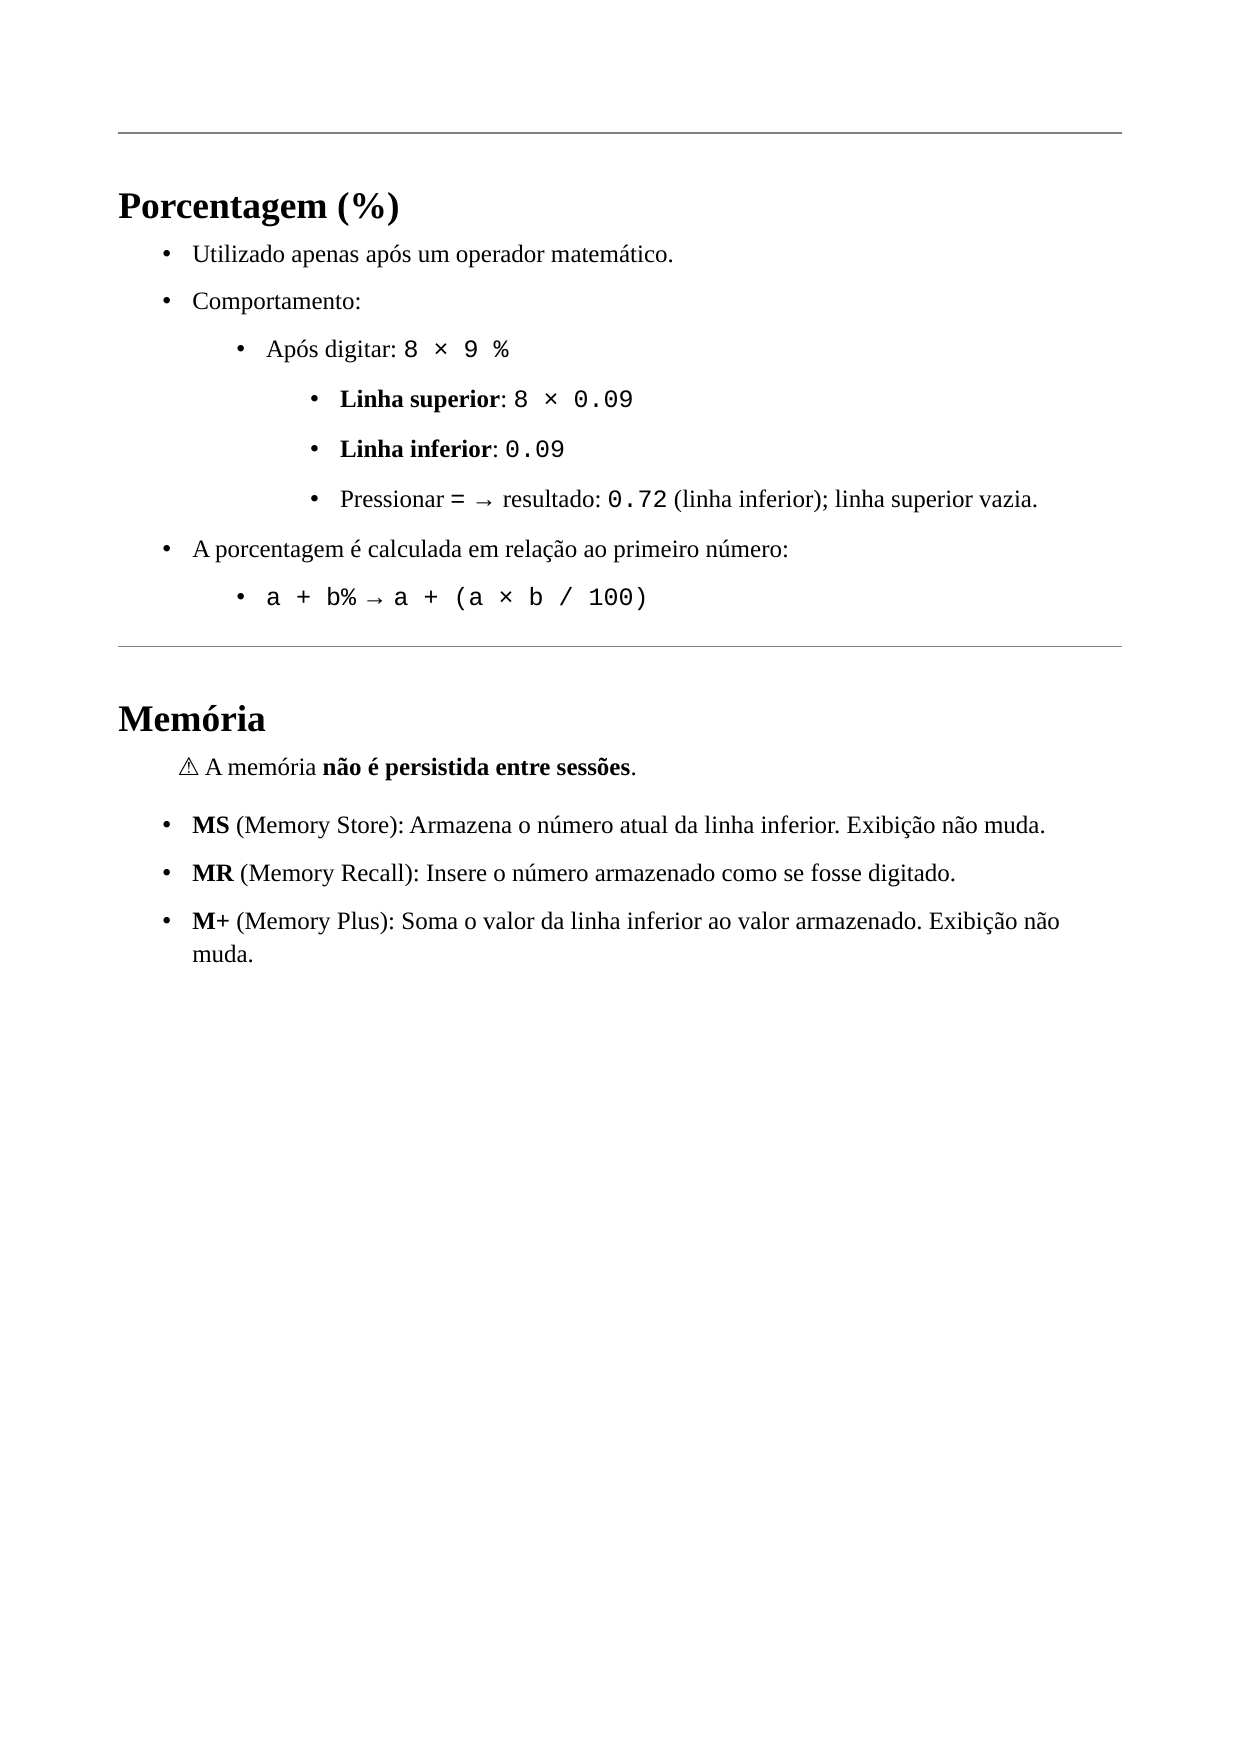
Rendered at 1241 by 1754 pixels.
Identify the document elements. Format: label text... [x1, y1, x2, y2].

list Comportamento: [162, 286, 1122, 315]
list Linha superior: 8 × 0.09 [310, 384, 1122, 415]
list MR (Memory Recall): Insere o número armazenado como se fosse digitado. [162, 858, 1122, 887]
list Após digitar: 8 × 9 % [236, 334, 1122, 365]
subtitle Memória [118, 697, 1122, 740]
subtitle Porcentagem (%) [118, 183, 1122, 226]
list A porcentagem é calculada em relação ao primeiro número: [162, 534, 1122, 563]
text ⚠ A memória não é persistida entre sessões. [177, 752, 1063, 781]
list Pressionar = → resultado: 0.72 (linha inferior); linha superior vazia. [310, 484, 1122, 515]
list Utilizado apenas após um operador matemático. [162, 239, 1122, 268]
list a + b% → a + (a × b / 100) [236, 582, 1122, 612]
list M+ (Memory Plus): Soma o valor da linha inferior ao valor armazenado. Exibição não muda. [162, 906, 1122, 968]
list Linha inferior: 0.09 [310, 434, 1122, 465]
list MS (Memory Store): Armazena o número atual da linha inferior. Exibição não muda. [162, 811, 1122, 839]
